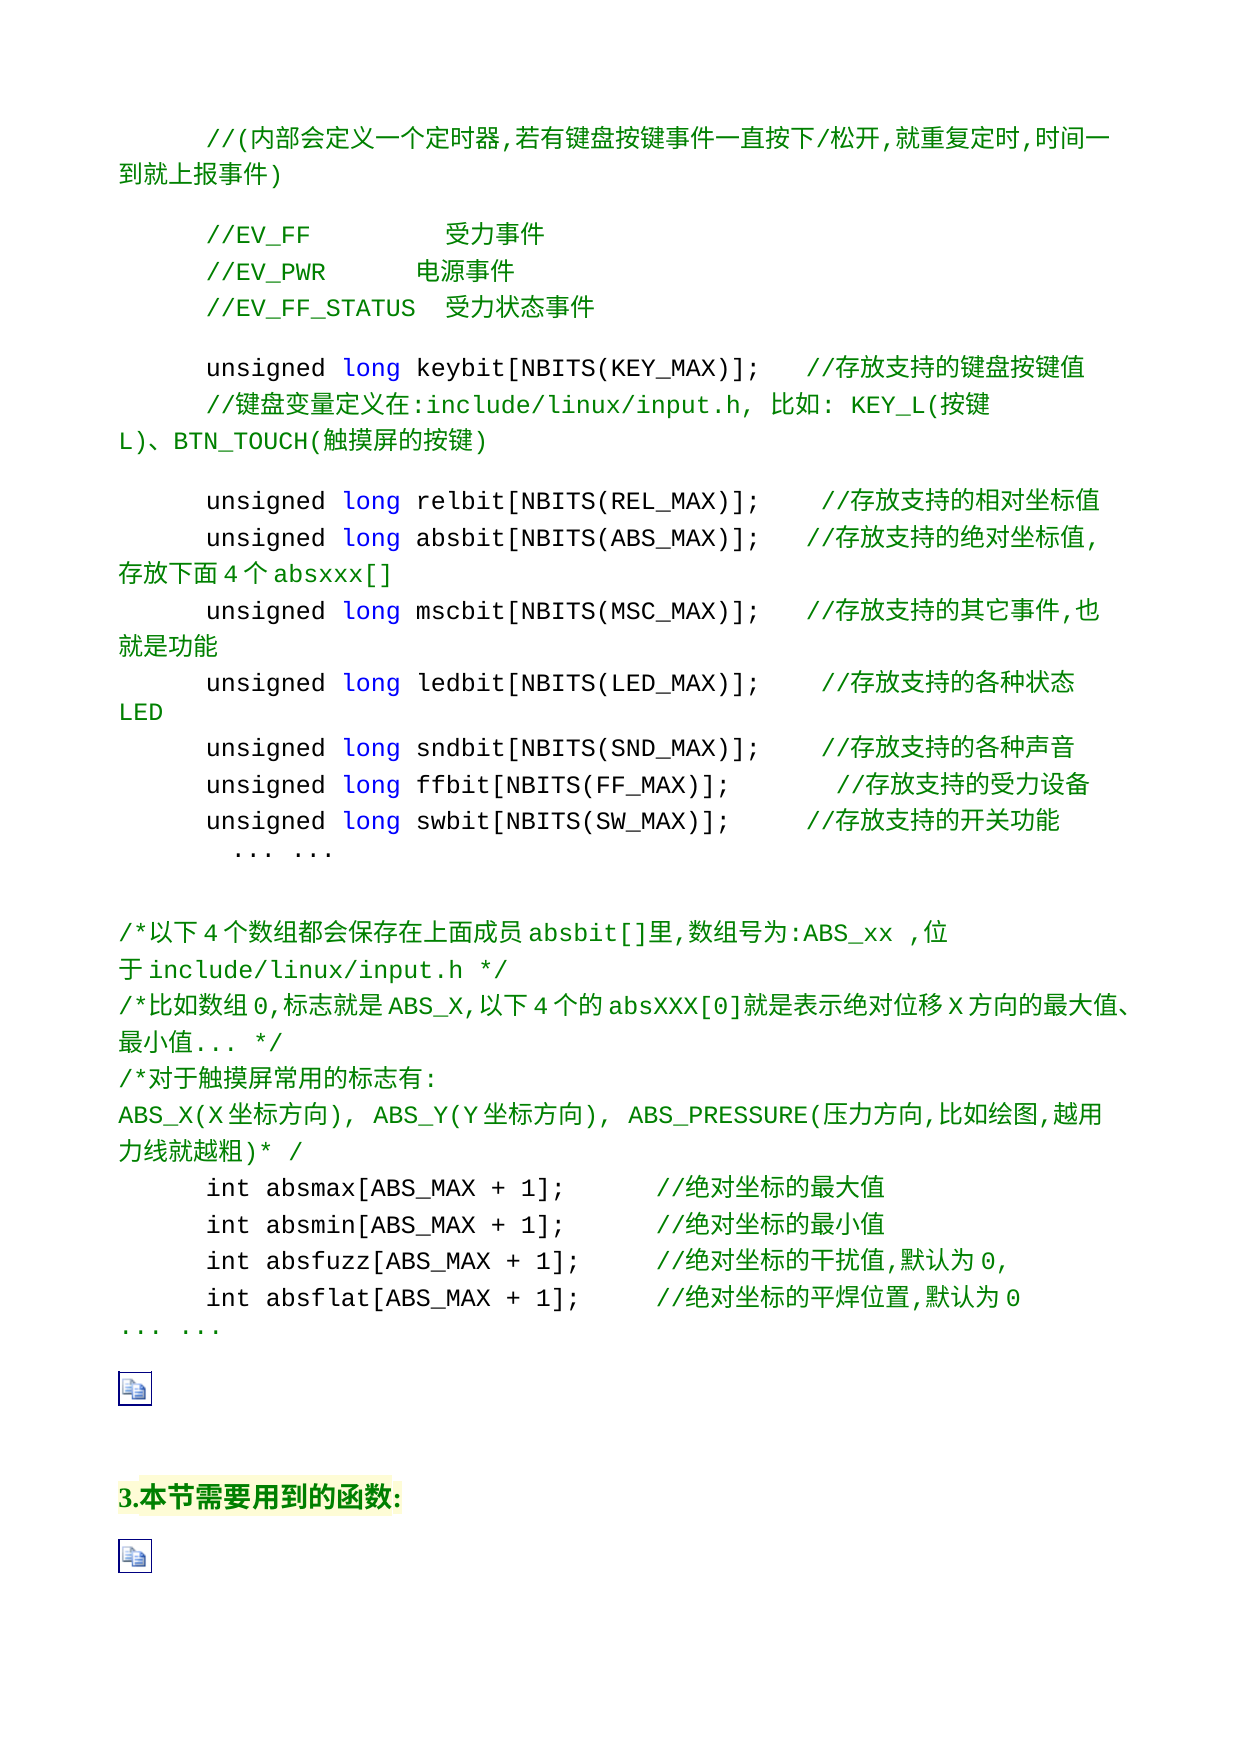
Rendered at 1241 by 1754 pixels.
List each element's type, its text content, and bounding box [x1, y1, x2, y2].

text int absfuzz[ABS_MAX + 1]; //绝对坐标的干扰值,默认为0, [118, 1241, 1122, 1277]
text //EV_PWR 电源事件 [118, 251, 1122, 288]
text unsigned long relbit[NBITS(REL_MAX)]; //存放支持的相对坐标值 [118, 481, 1122, 517]
text ... ... [118, 837, 1122, 865]
text unsigned long ledbit[NBITS(LED_MAX)]; //存放支持的各种状态LED [118, 663, 1122, 728]
text unsigned long mscbit[NBITS(MSC_MAX)]; //存放支持的其它事件,也就是功能 [118, 590, 1122, 663]
text int absmin[ABS_MAX + 1]; //绝对坐标的最小值 [118, 1204, 1122, 1241]
text /*以下4个数组都会保存在上面成员absbit[]里,数组号为:ABS_xx ,位于include/linux/input.h */ [118, 913, 1122, 986]
text unsigned long absbit[NBITS(ABS_MAX)]; //存放支持的绝对坐标值,存放下面4个absxxx[] [118, 517, 1122, 590]
text //EV_FF 受力事件 [118, 215, 1122, 251]
text ... ... [118, 1314, 1122, 1342]
text int absflat[ABS_MAX + 1]; //绝对坐标的平焊位置,默认为0 [118, 1277, 1122, 1314]
text //(内部会定义一个定时器,若有键盘按键事件一直按下/松开,就重复定时,时间一到就上报事件) [118, 118, 1122, 191]
text /*比如数组0,标志就是ABS_X,以下4个的absXXX[0]就是表示绝对位移X方向的最大值、最小值... */ [118, 986, 1122, 1058]
text unsigned long ffbit[NBITS(FF_MAX)]; //存放支持的受力设备 [118, 764, 1122, 801]
text int absmax[ABS_MAX + 1]; //绝对坐标的最大值 [118, 1168, 1122, 1204]
text unsigned long keybit[NBITS(KEY_MAX)]; //存放支持的键盘按键值 [118, 348, 1122, 384]
text 3.本节需要用到的函数: [118, 1475, 1122, 1516]
text //键盘变量定义在:include/linux/input.h, 比如: KEY_L(按键L)、BTN_TOUCH(触摸屏的按键) [118, 384, 1122, 457]
picture [120, 1373, 151, 1404]
text //EV_FF_STATUS 受力状态事件 [118, 288, 1122, 324]
text ABS_X(X坐标方向), ABS_Y(Y坐标方向), ABS_PRESSURE(压力方向,比如绘图,越用力线就越粗)* / [118, 1095, 1122, 1168]
picture [120, 1540, 151, 1572]
text /*对于触摸屏常用的标志有: [118, 1058, 1122, 1095]
text unsigned long sndbit[NBITS(SND_MAX)]; //存放支持的各种声音 [118, 728, 1122, 764]
text unsigned long swbit[NBITS(SW_MAX)]; //存放支持的开关功能 [118, 801, 1122, 837]
